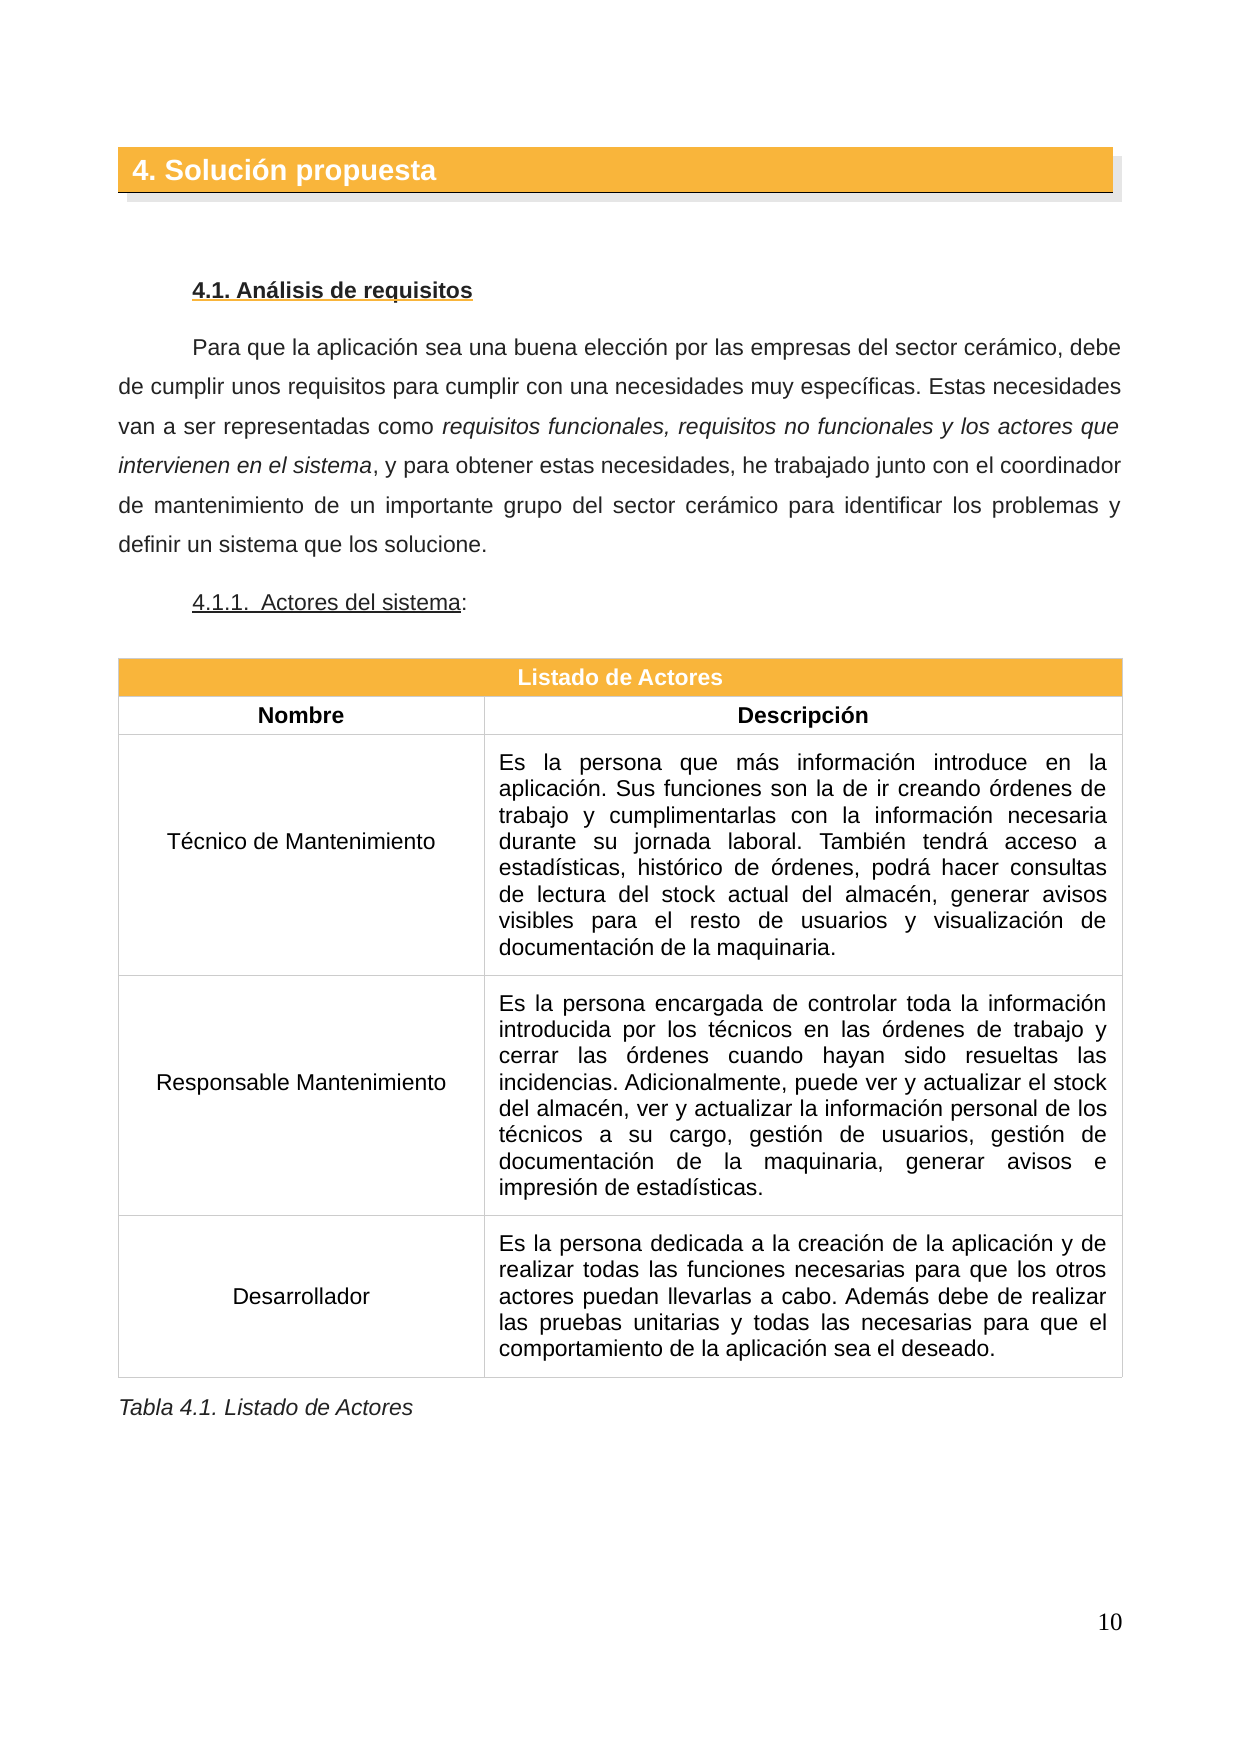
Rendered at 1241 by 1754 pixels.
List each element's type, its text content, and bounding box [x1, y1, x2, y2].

text 4.1. Análisis de requisitos [118, 277, 1122, 303]
table_cell Técnico de Mantenimiento [119, 735, 484, 974]
table_cell Responsable Mantenimiento [119, 976, 484, 1215]
table_cell Desarrollador [119, 1216, 484, 1377]
table_cell Es la persona dedicada a la creación de la aplicación y de realizar todas las funciones necesarias para que los otros actores puedan llevarlas a cabo. Además debe de realizar las pruebas unitarias y todas las necesarias para que el comportamiento de la aplicación sea el deseado. [485, 1216, 1122, 1377]
text 4.1.1. Actores del sistema: [118, 588, 1122, 615]
table_header 4. Solución propuesta [118, 147, 1113, 192]
table_cell Descripción [485, 697, 1122, 734]
table_cell Nombre [119, 697, 484, 734]
text Para que la aplicación sea una buena elección por las empresas del sector cerámico, debe de cumplir unos requisitos para cumplir con una necesidades muy específicas. Estas necesidades van a ser representadas como requisitos funcionales, requisitos no funcionales y los actores que intervienen en el sistema, y para obtener estas necesidades, he trabajado junto con el coordinador de mantenimiento de un importante grupo del sector cerámico para identificar los problemas y definir un sistema que los solucione. [118, 334, 1122, 558]
text Tabla 4.1. Listado de Actores [118, 1394, 1122, 1421]
table_cell Es la persona encargada de controlar toda la información introducida por los técnicos en las órdenes de trabajo y cerrar las órdenes cuando hayan sido resueltas las incidencias. Adicionalmente, puede ver y actualizar el stock del almacén, ver y actualizar la información personal de los técnicos a su cargo, gestión de usuarios, gestión de documentación de la maquinaria, generar avisos e impresión de estadísticas. [485, 976, 1122, 1215]
table_header Listado de Actores [119, 659, 1122, 696]
table_cell Es la persona que más información introduce en la aplicación. Sus funciones son la de ir creando órdenes de trabajo y cumplimentarlas con la información necesaria durante su jornada laboral. También tendrá acceso a estadísticas, histórico de órdenes, podrá hacer consultas de lectura del stock actual del almacén, generar avisos visibles para el resto de usuarios y visualización de documentación de la maquinaria. [485, 735, 1122, 974]
